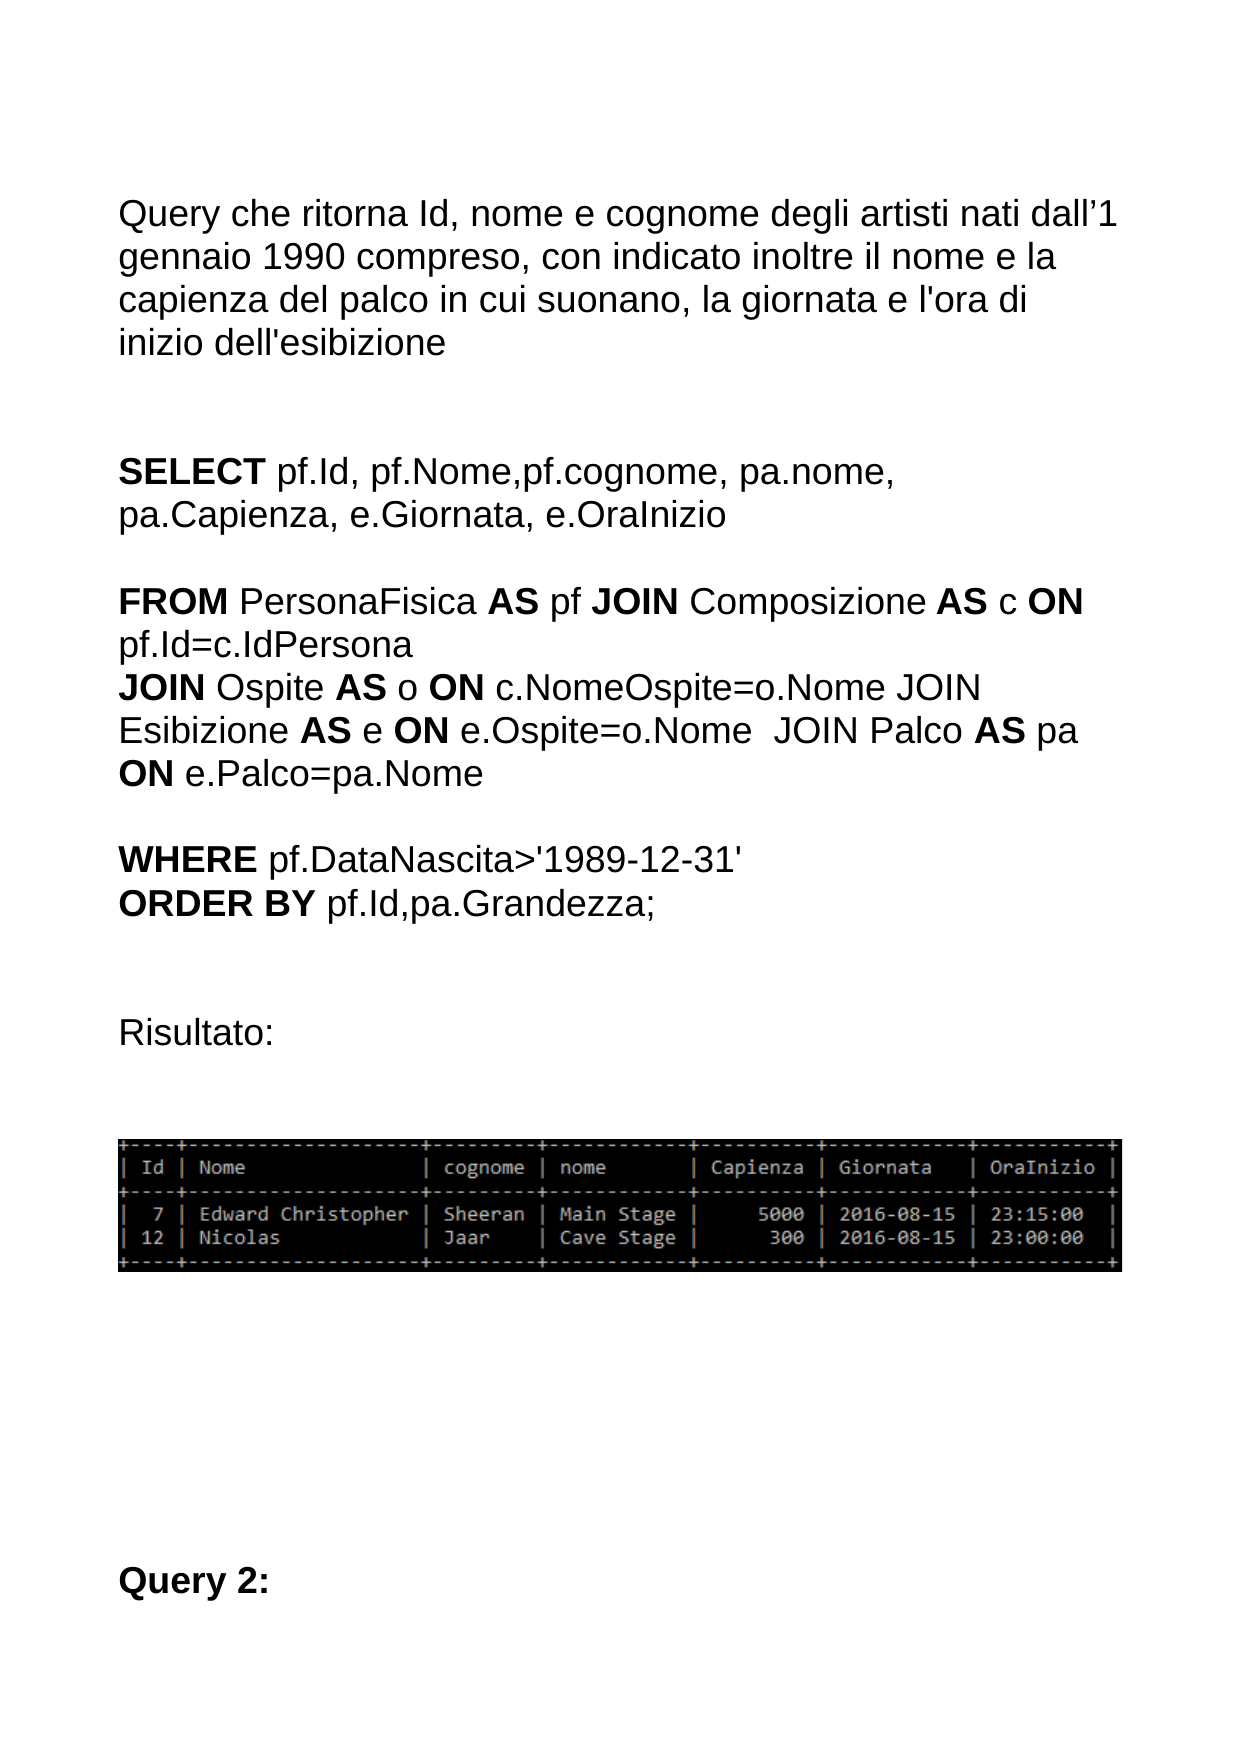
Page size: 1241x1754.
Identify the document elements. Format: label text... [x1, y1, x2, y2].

text SELECT pf.Id, pf.Nome,pf.cognome, pa.nome, pa.Capienza, e.Giornata, e.OraInizio [118, 449, 1122, 536]
text Risultato: [118, 1010, 1122, 1053]
text WHERE pf.DataNascita>'1989-12-31' [118, 838, 1122, 881]
text Query che ritorna Id, nome e cognome degli artisti nati dall’1 gennaio 1990 compreso, con indicato inoltre il nome e la capienza del palco in cui suonano, la giornata e l'ora di inizio dell'esibizione [118, 191, 1122, 363]
picture [118, 1139, 1123, 1272]
text ORDER BY pf.Id,pa.Grandezza; [118, 881, 1122, 924]
text JOIN Ospite AS o ON c.NomeOspite=o.Nome JOIN Esibizione AS e ON e.Ospite=o.Nome JOIN Palco AS pa ON e.Palco=pa.Nome [118, 665, 1122, 794]
text Query 2: [118, 1558, 1122, 1602]
text FROM PersonaFisica AS pf JOIN Composizione AS c ON pf.Id=c.IdPersona [118, 579, 1122, 665]
